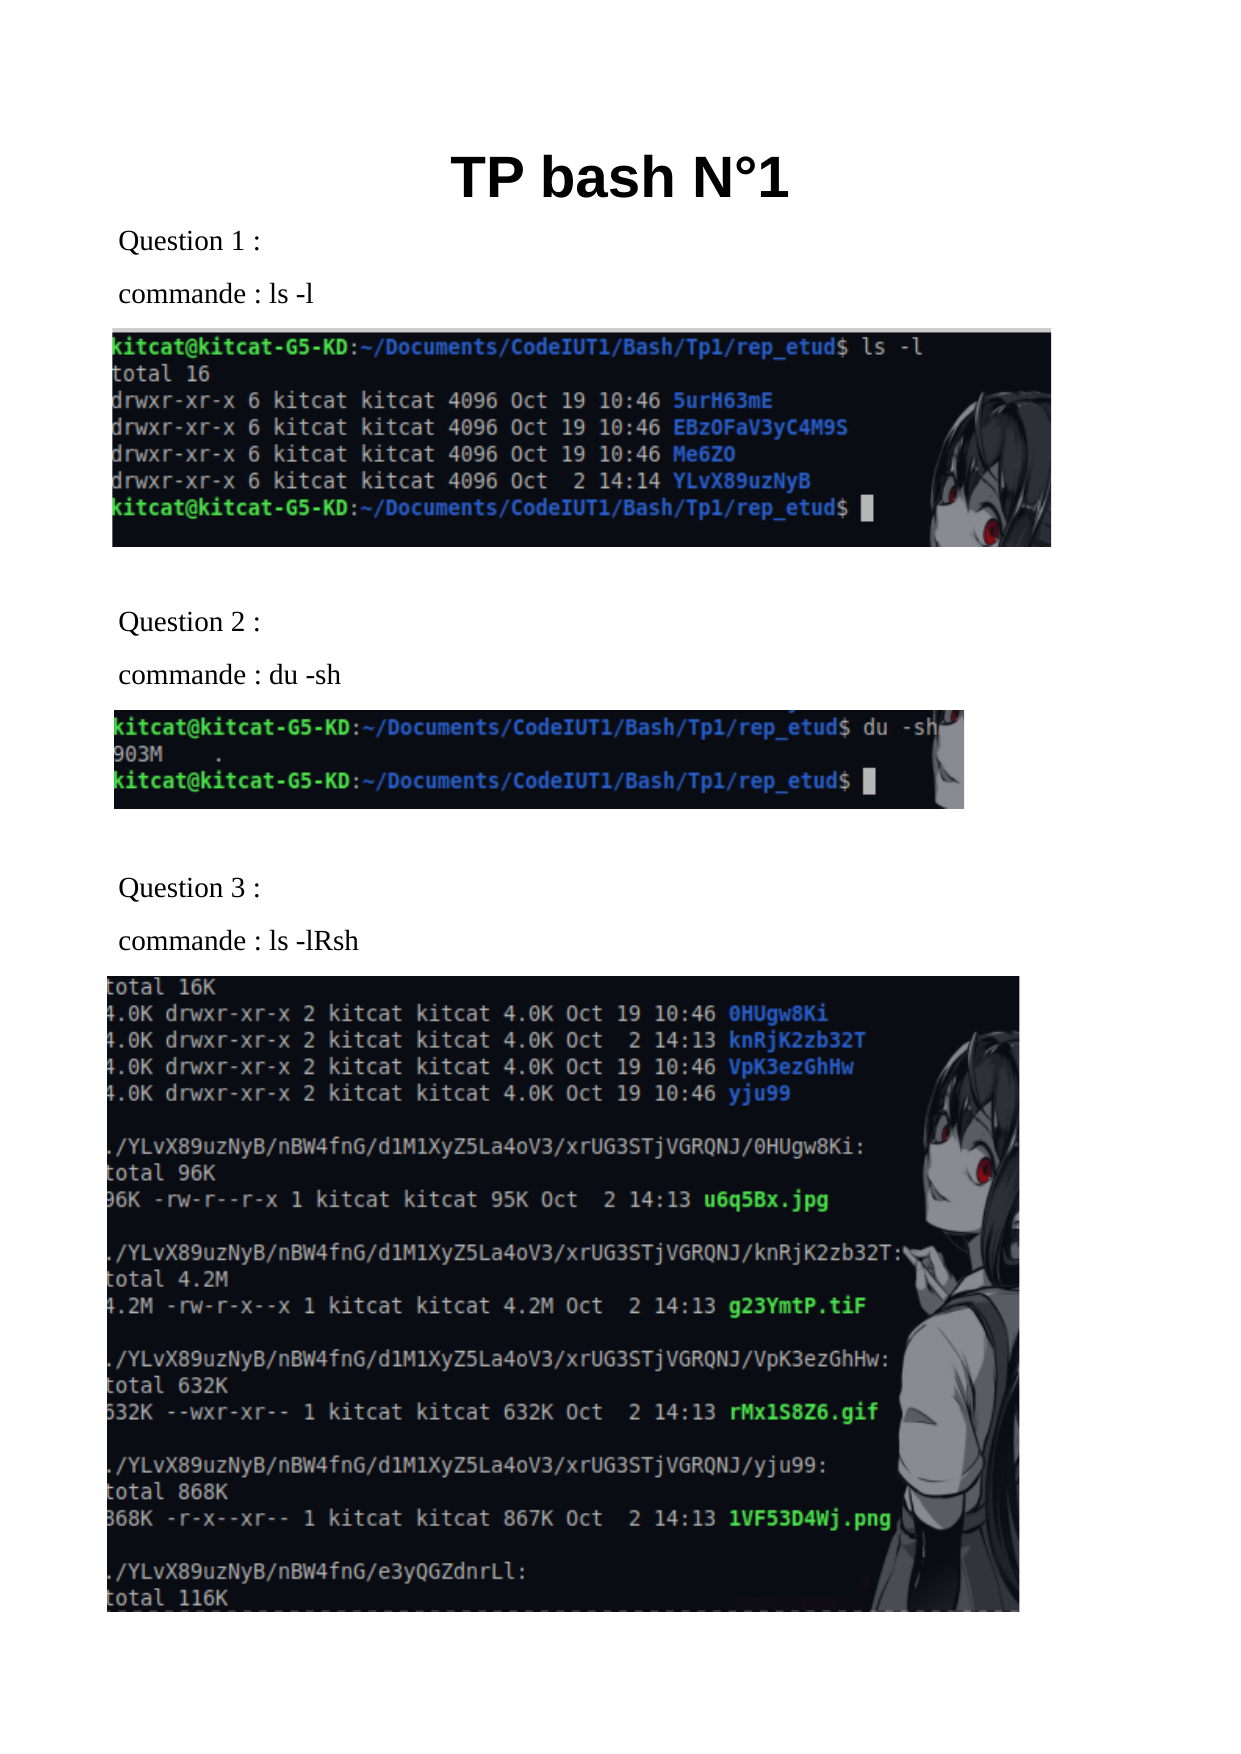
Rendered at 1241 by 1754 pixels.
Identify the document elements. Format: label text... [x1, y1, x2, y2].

text Question 1 : [118, 223, 1122, 256]
text Question 3 : [118, 870, 1122, 903]
text commande : ls -l [118, 276, 1122, 309]
picture [112, 328, 1052, 547]
title TP bash N°1 [118, 143, 1122, 210]
text commande : ls -lRsh [118, 923, 1122, 957]
picture [114, 710, 965, 809]
text commande : du -sh [118, 657, 1122, 691]
picture [107, 976, 1020, 1612]
text Question 2 : [118, 604, 1122, 638]
